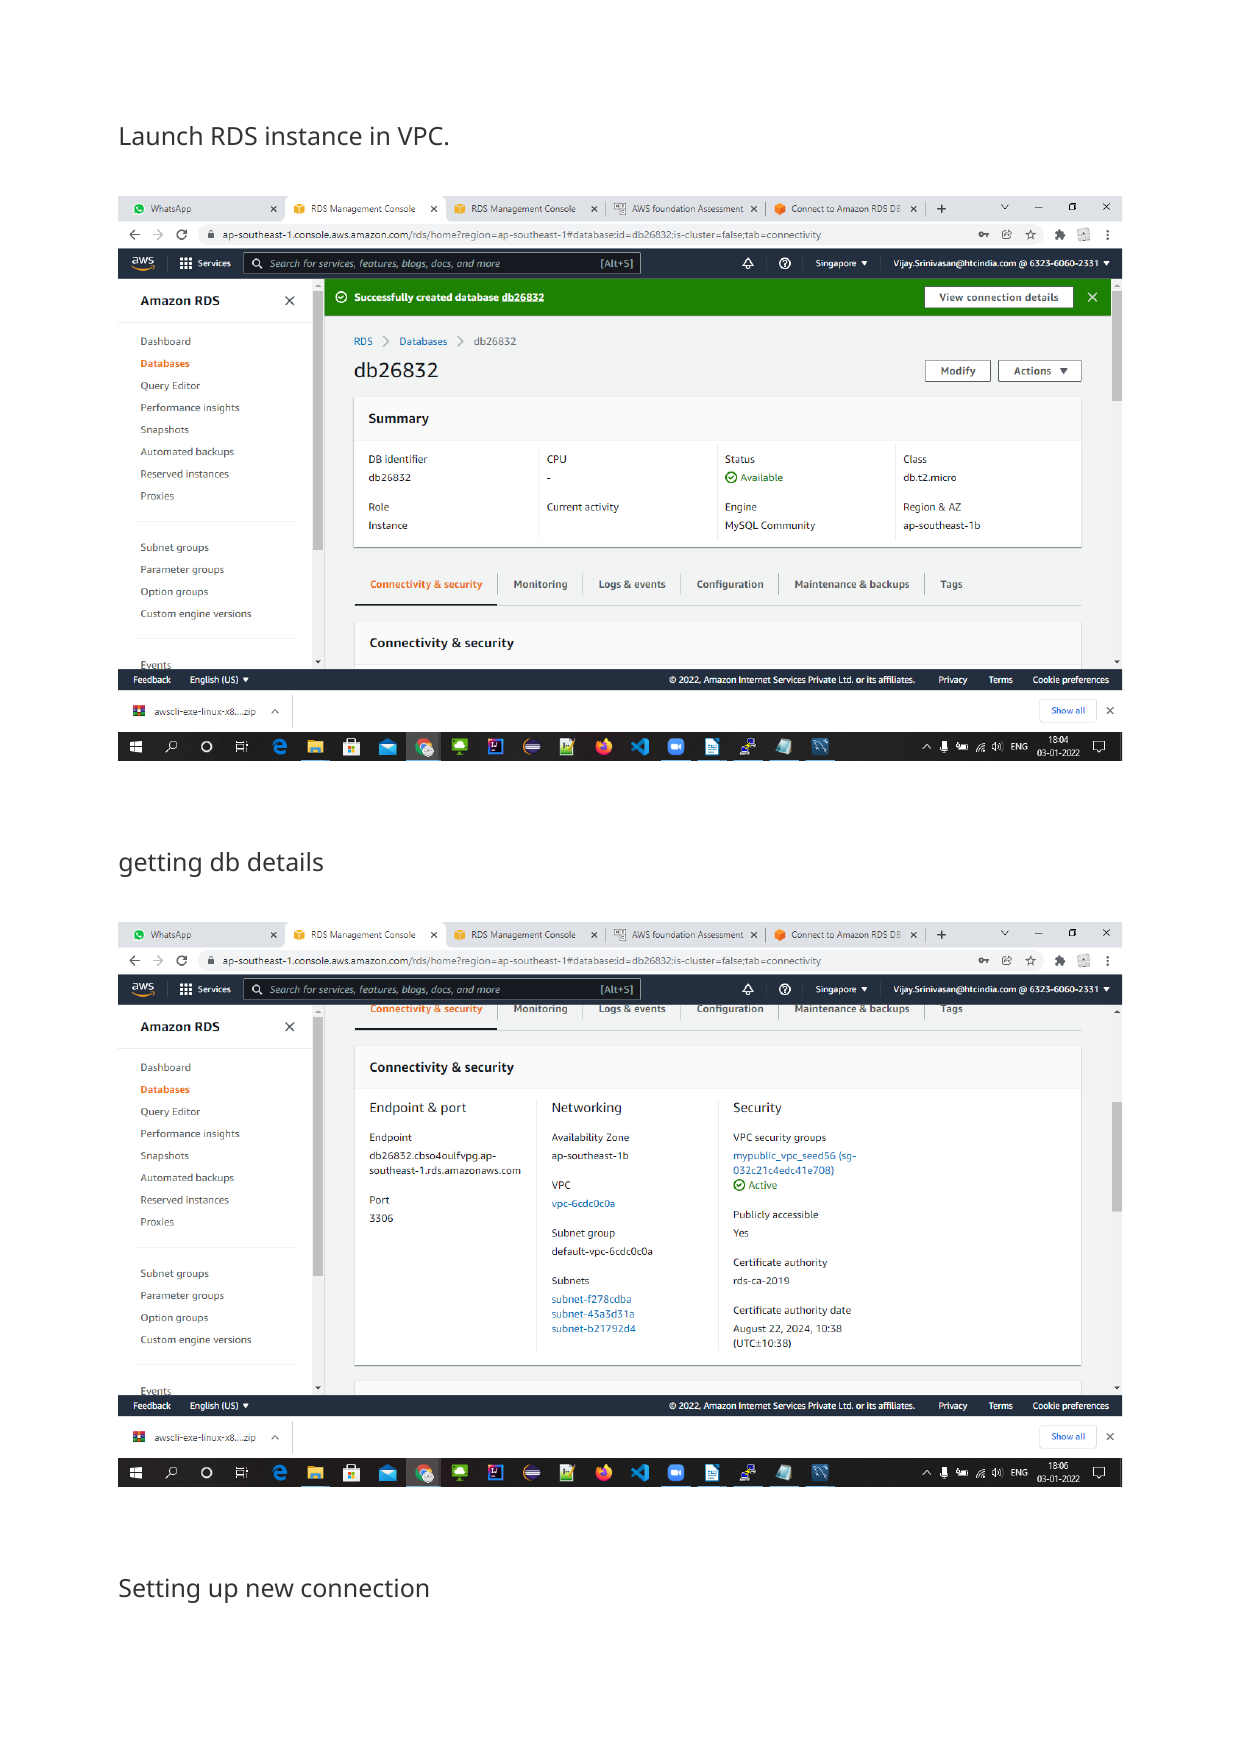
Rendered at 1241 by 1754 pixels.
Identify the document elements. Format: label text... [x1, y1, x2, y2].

text Setting up new connection [118, 1570, 1122, 1604]
picture [118, 922, 1123, 1487]
text getting db details [118, 844, 1122, 878]
text Launch RDS instance in VPC. [118, 118, 1122, 152]
picture [118, 196, 1123, 761]
